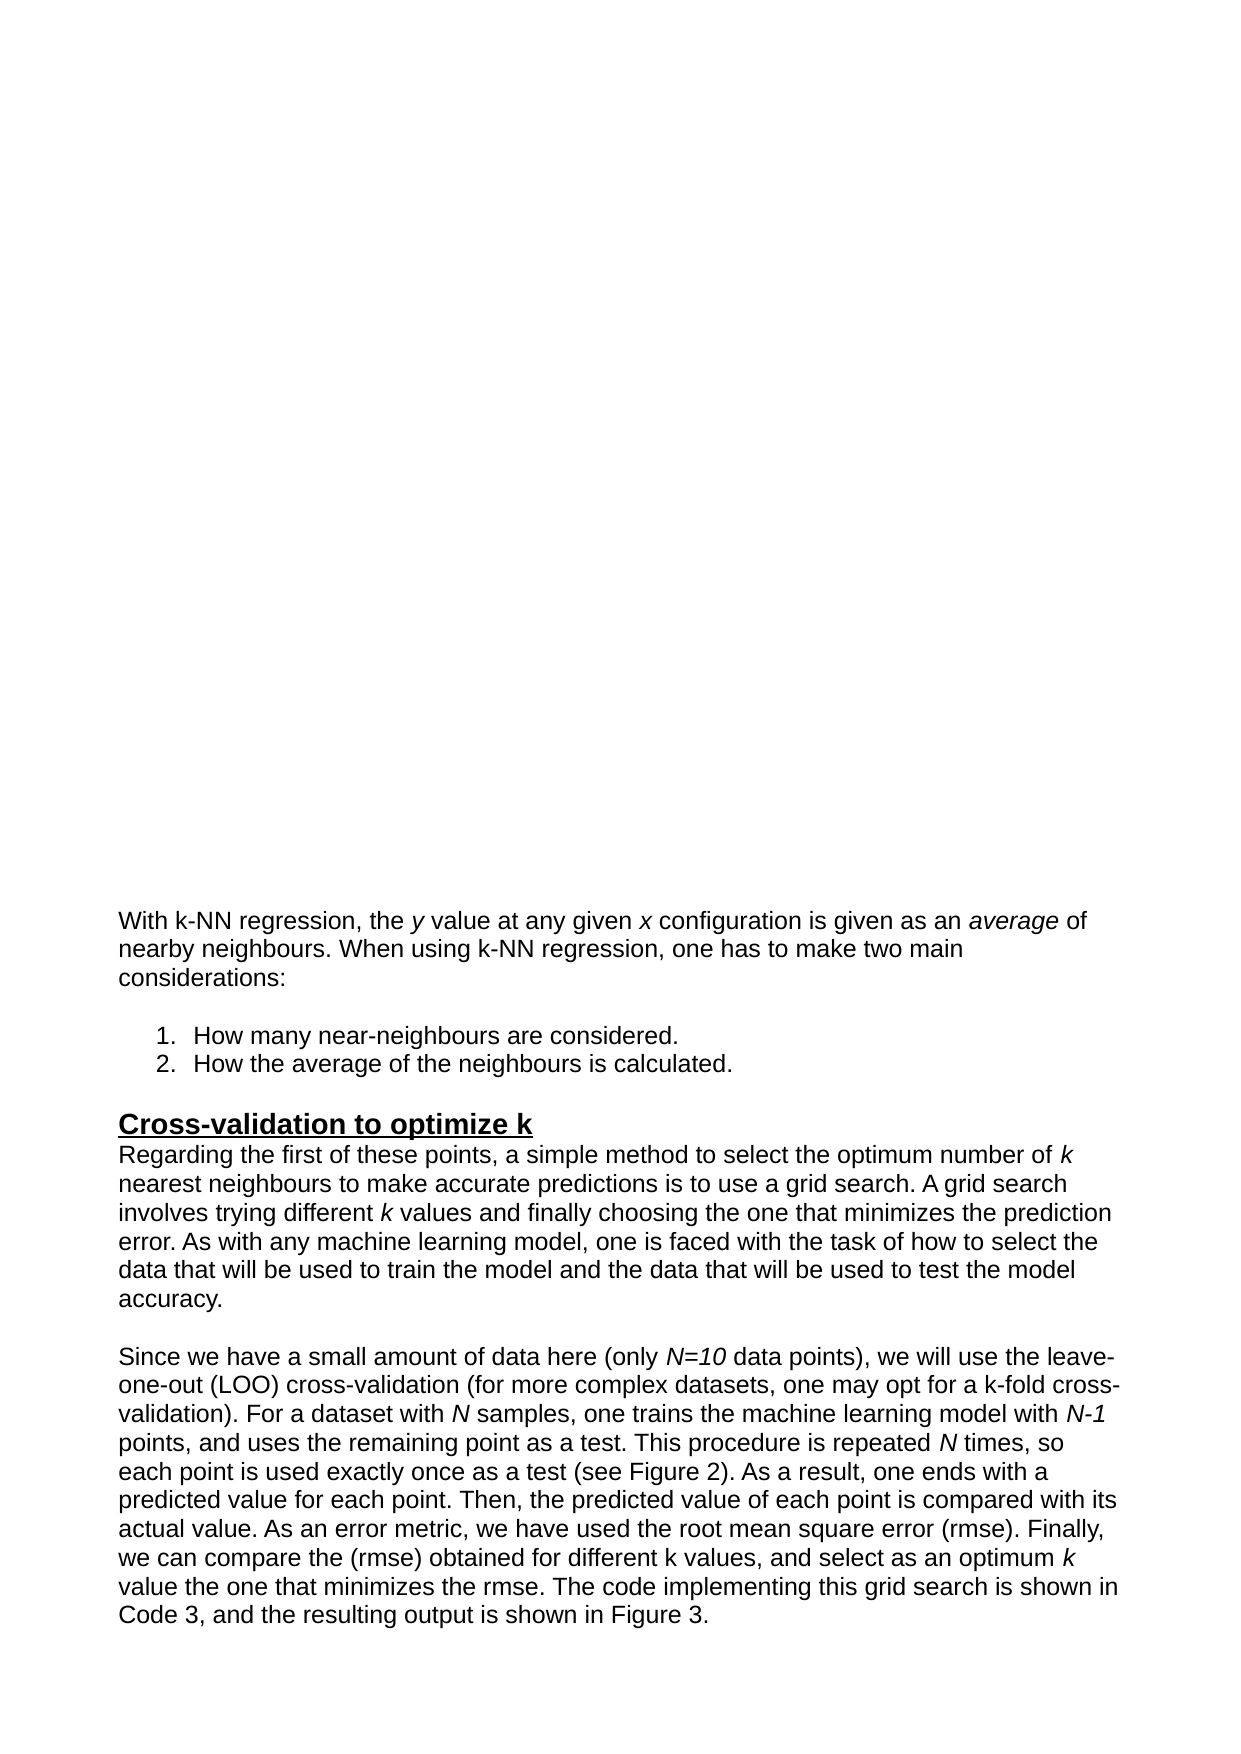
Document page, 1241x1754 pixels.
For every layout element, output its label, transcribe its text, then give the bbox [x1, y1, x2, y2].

text With k-NN regression, the y value at any given x configuration is given as an average of nearby neighbours. When using k-NN regression, one has to make two main considerations: [118, 906, 1122, 992]
text Cross-validation to optimize k [118, 1107, 1122, 1140]
list How the average of the neighbours is calculated. [156, 1049, 1122, 1078]
text Since we have a small amount of data here (only N=10 data points), we will use the leave-one-out (LOO) cross-validation (for more complex datasets, one may opt for a k-fold cross-validation). For a dataset with N samples, one trains the machine learning model with N-1 points, and uses the remaining point as a test. This procedure is repeated N times, so each point is used exactly once as a test (see Figure 2). As a result, one ends with a predicted value for each point. Then, the predicted value of each point is compared with its actual value. As an error metric, we have used the root mean square error (rmse). Finally, we can compare the (rmse) obtained for different k values, and select as an optimum k value the one that minimizes the rmse. The code implementing this grid search is shown in Code 3, and the resulting output is shown in Figure 3. [118, 1342, 1122, 1629]
text Regarding the first of these points, a simple method to select the optimum number of k nearest neighbours to make accurate predictions is to use a grid search. A grid search involves trying different k values and finally choosing the one that minimizes the prediction error. As with any machine learning model, one is faced with the task of how to select the data that will be used to train the model and the data that will be used to test the model accuracy. [118, 1140, 1122, 1313]
list How many near-neighbours are considered. [156, 1021, 1122, 1049]
